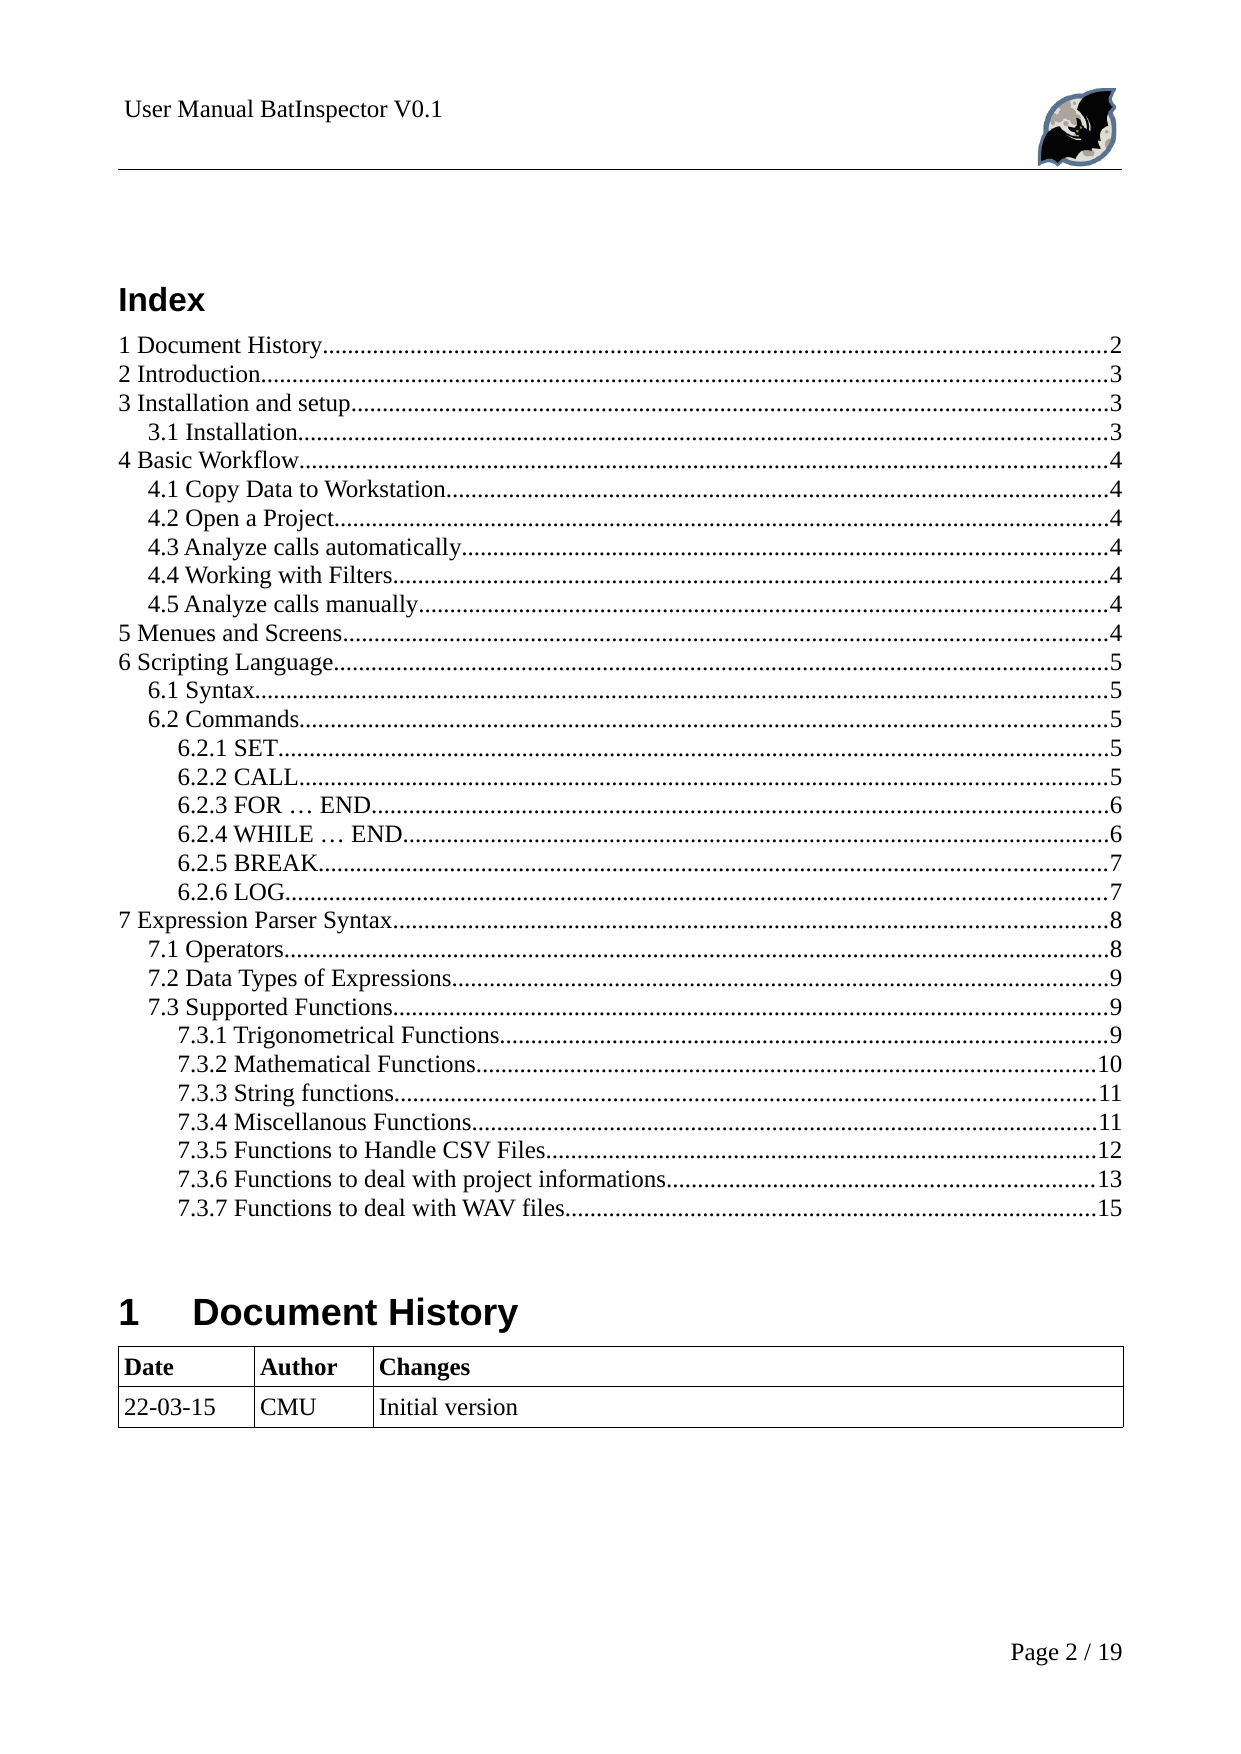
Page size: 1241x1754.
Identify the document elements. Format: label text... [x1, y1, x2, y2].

text 7.1 Operators 8 [148, 934, 1122, 963]
subtitle Index [118, 279, 1122, 318]
text 6 Scripting Language 5 [118, 647, 1122, 676]
table_cell CMU [255, 1387, 373, 1427]
text 3.1 Installation 3 [148, 417, 1122, 446]
text 5 Menues and Screens 4 [118, 618, 1122, 647]
text 7.2 Data Types of Expressions 9 [148, 963, 1122, 992]
text 7 Expression Parser Syntax 8 [118, 906, 1122, 934]
text 7.3.5 Functions to Handle CSV Files 12 [177, 1136, 1122, 1164]
text 4 Basic Workflow 4 [118, 446, 1122, 474]
text 6.2.1 SET 5 [177, 733, 1122, 762]
text 4.5 Analyze calls manually 4 [148, 589, 1122, 618]
text 7.3.2 Mathematical Functions 10 [177, 1049, 1122, 1078]
table_header Author [255, 1347, 373, 1386]
table_cell Initial version [374, 1387, 1123, 1427]
text 4.1 Copy Data to Workstation 4 [148, 474, 1122, 503]
table_cell 22-03-15 [119, 1387, 254, 1427]
text 7.3 Supported Functions 9 [148, 992, 1122, 1021]
text 6.2.2 CALL 5 [177, 762, 1122, 791]
text 6.2.4 WHILE … END 6 [177, 819, 1122, 848]
text 7.3.4 Miscellanous Functions 11 [177, 1107, 1122, 1136]
text 4.3 Analyze calls automatically 4 [148, 532, 1122, 561]
text 4.2 Open a Project 4 [148, 503, 1122, 532]
text 6.2.6 LOG 7 [177, 877, 1122, 906]
text 7.3.3 String functions 11 [177, 1078, 1122, 1107]
table_header Changes [374, 1347, 1123, 1386]
text 6.2 Commands 5 [148, 704, 1122, 733]
text 4.4 Working with Filters 4 [148, 561, 1122, 589]
table_header Date [119, 1347, 254, 1386]
picture [1037, 88, 1117, 167]
text 7.3.1 Trigonometrical Functions 9 [177, 1021, 1122, 1049]
text 6.2.3 FOR … END 6 [177, 791, 1122, 819]
subtitle Document History [118, 1290, 1122, 1333]
text 6.2.5 BREAK 7 [177, 848, 1122, 877]
text 6.1 Syntax 5 [148, 676, 1122, 704]
text 7.3.6 Functions to deal with project informations 13 [177, 1164, 1122, 1193]
text 1 Document History 2 [118, 331, 1122, 359]
text 7.3.7 Functions to deal with WAV files 15 [177, 1193, 1122, 1222]
text 3 Installation and setup 3 [118, 388, 1122, 417]
text 2 Introduction 3 [118, 359, 1122, 388]
